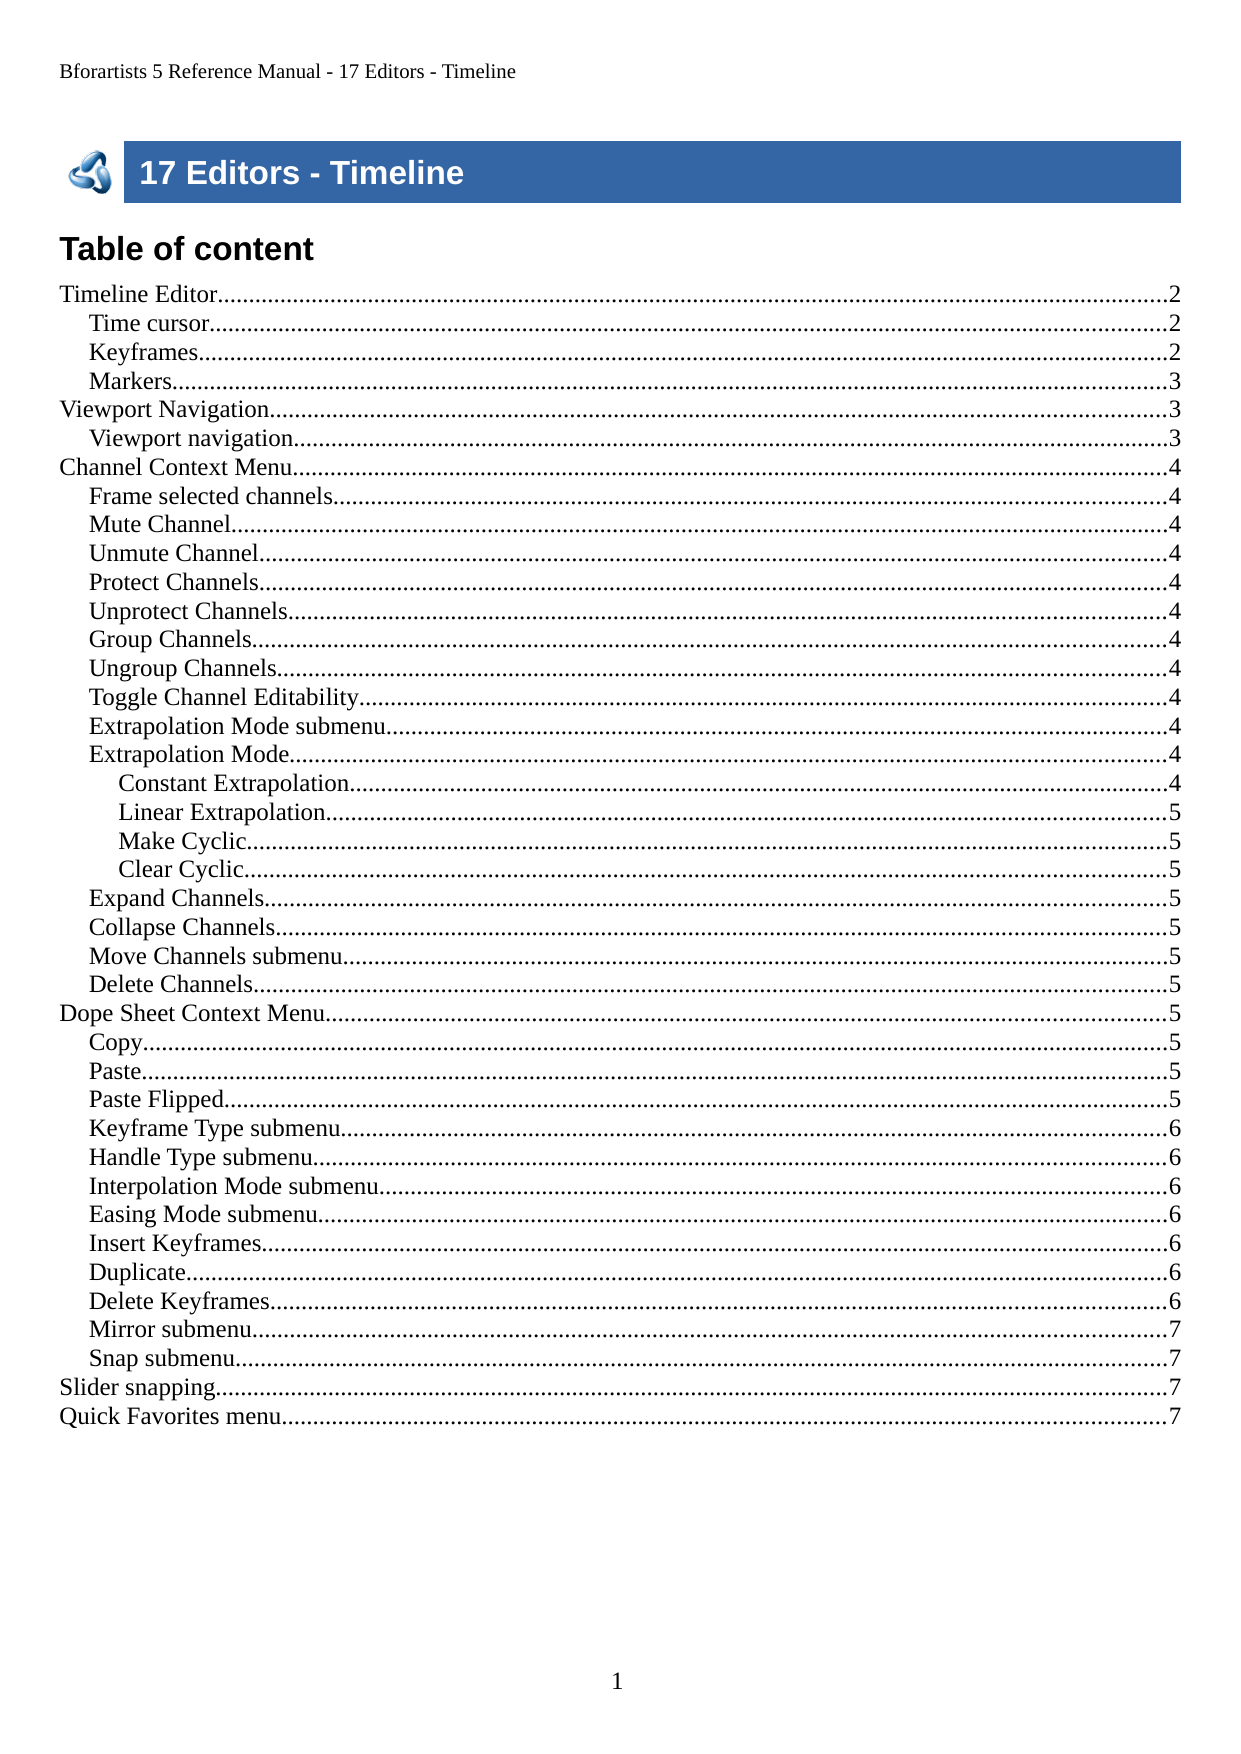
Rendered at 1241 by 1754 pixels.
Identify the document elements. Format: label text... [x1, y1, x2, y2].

text Handle Type submenu 6 [88, 1142, 1181, 1171]
text Delete Channels 5 [88, 969, 1181, 998]
text Group Channels 4 [88, 624, 1181, 653]
table_header [59, 141, 124, 203]
text Linear Extrapolation 5 [118, 797, 1181, 826]
text Quick Favorites menu 7 [59, 1401, 1181, 1429]
text Extrapolation Mode 4 [88, 739, 1181, 768]
text Clear Cyclic 5 [118, 854, 1181, 883]
text Protect Channels 4 [88, 567, 1181, 596]
text Unmute Channel 4 [88, 538, 1181, 567]
text Mute Channel 4 [88, 509, 1181, 538]
text Interpolation Mode submenu 6 [88, 1171, 1181, 1199]
text Delete Keyframes 6 [88, 1286, 1181, 1314]
text Snap submenu 7 [88, 1343, 1181, 1372]
text Dope Sheet Context Menu 5 [59, 998, 1181, 1027]
text Timeline Editor 2 [59, 279, 1181, 308]
text Duplicate 6 [88, 1257, 1181, 1286]
text Unprotect Channels 4 [88, 596, 1181, 624]
text Markers 3 [88, 366, 1181, 394]
text Extrapolation Mode submenu 4 [88, 711, 1181, 739]
text Viewport Navigation 3 [59, 394, 1181, 423]
text Move Channels submenu 5 [88, 941, 1181, 969]
text Channel Context Menu 4 [59, 452, 1181, 481]
text Collapse Channels 5 [88, 912, 1181, 941]
text Copy 5 [88, 1027, 1181, 1056]
subtitle Table of content [59, 228, 1181, 267]
table_header 17 Editors - Timeline [124, 141, 1181, 203]
text Paste 5 [88, 1056, 1181, 1084]
text Insert Keyframes 6 [88, 1228, 1181, 1257]
picture [65, 147, 114, 197]
text Ungroup Channels 4 [88, 653, 1181, 682]
text Make Cyclic 5 [118, 826, 1181, 854]
text Keyframe Type submenu 6 [88, 1113, 1181, 1142]
text Viewport navigation 3 [88, 423, 1181, 452]
text Expand Channels 5 [88, 883, 1181, 912]
text Mirror submenu 7 [88, 1314, 1181, 1343]
text Constant Extrapolation 4 [118, 768, 1181, 797]
text Toggle Channel Editability 4 [88, 682, 1181, 711]
text Slider snapping 7 [59, 1372, 1181, 1401]
text Frame selected channels 4 [88, 481, 1181, 509]
text Keyframes 2 [88, 337, 1181, 366]
text Time cursor 2 [88, 308, 1181, 337]
text Easing Mode submenu 6 [88, 1199, 1181, 1228]
text Paste Flipped 5 [88, 1084, 1181, 1113]
